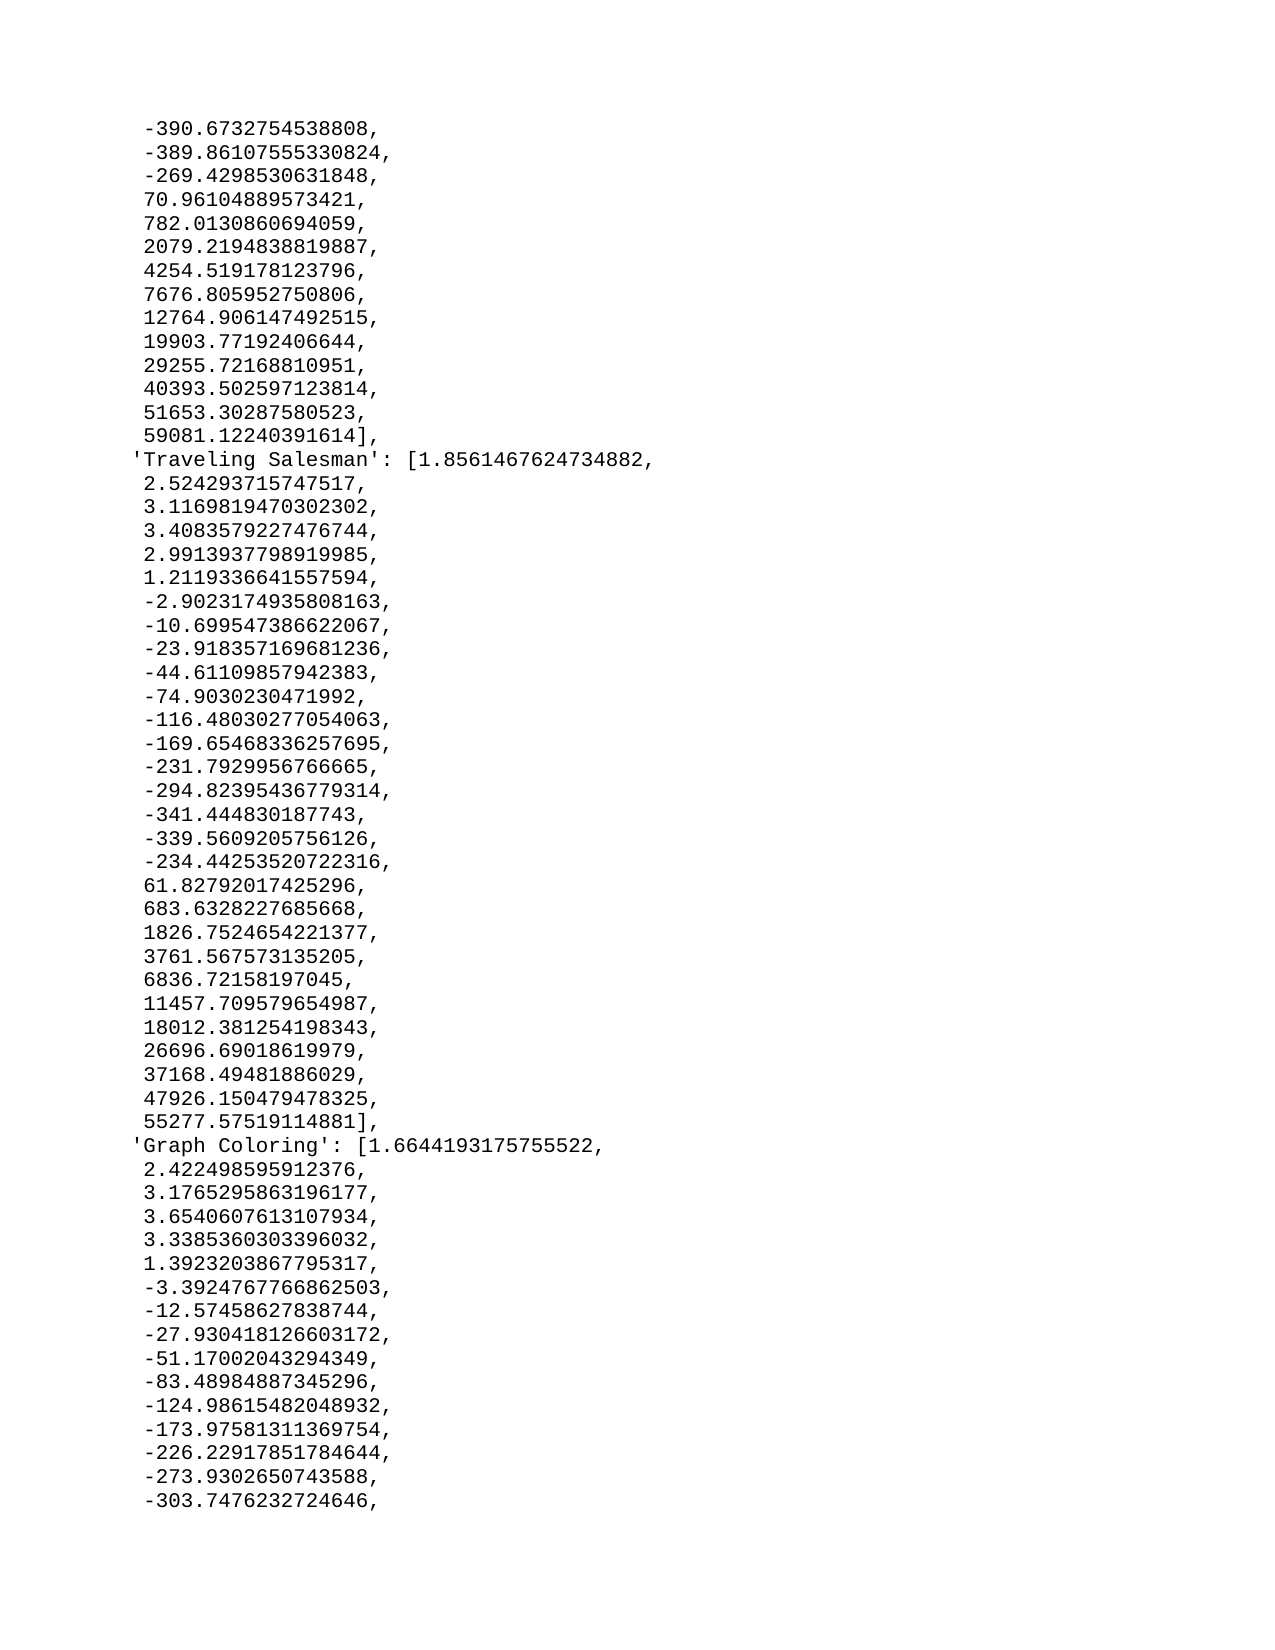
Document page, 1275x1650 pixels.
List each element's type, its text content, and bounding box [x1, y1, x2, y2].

text 2.524293715747517, [118, 473, 1157, 496]
text -294.82395436779314, [118, 780, 1157, 804]
text -341.444830187743, [118, 804, 1157, 827]
text 26696.69018619979, [118, 1040, 1157, 1064]
text -173.97581311369754, [118, 1419, 1157, 1442]
text 59081.12240391614], [118, 426, 1157, 449]
text 2.9913937798919985, [118, 544, 1157, 567]
text 3.4083579227476744, [118, 520, 1157, 544]
text -12.57458627838744, [118, 1300, 1157, 1324]
text -303.7476232724646, [118, 1489, 1157, 1513]
text -51.17002043294349, [118, 1348, 1157, 1371]
text -234.44253520722316, [118, 851, 1157, 875]
text -169.65468336257695, [118, 733, 1157, 757]
text -44.61109857942383, [118, 662, 1157, 686]
text 683.6328227685668, [118, 898, 1157, 922]
text -23.918357169681236, [118, 638, 1157, 662]
text 3.1765295863196177, [118, 1182, 1157, 1206]
text 12764.906147492515, [118, 307, 1157, 331]
text 6836.72158197045, [118, 969, 1157, 993]
text -124.98615482048932, [118, 1395, 1157, 1419]
text -389.86107555330824, [118, 142, 1157, 165]
text 3.3385360303396032, [118, 1229, 1157, 1253]
text -390.6732754538808, [118, 118, 1157, 142]
text -2.9023174935808163, [118, 591, 1157, 615]
text 7676.805952750806, [118, 284, 1157, 307]
text 51653.30287580523, [118, 402, 1157, 426]
text 11457.709579654987, [118, 993, 1157, 1017]
text -116.48030277054063, [118, 709, 1157, 733]
text -74.9030230471992, [118, 686, 1157, 709]
text -3.3924767766862503, [118, 1277, 1157, 1300]
text 40393.502597123814, [118, 378, 1157, 402]
text 'Traveling Salesman': [1.8561467624734882, [118, 449, 1157, 473]
text -83.48984887345296, [118, 1371, 1157, 1395]
text -231.7929956766665, [118, 757, 1157, 780]
text -226.22917851784644, [118, 1442, 1157, 1466]
text 2.422498595912376, [118, 1158, 1157, 1182]
text 1826.7524654221377, [118, 922, 1157, 946]
text 2079.2194838819887, [118, 236, 1157, 260]
text -273.9302650743588, [118, 1466, 1157, 1489]
text 3.1169819470302302, [118, 496, 1157, 520]
text 1.2119336641557594, [118, 567, 1157, 591]
text 'Graph Coloring': [1.6644193175755522, [118, 1135, 1157, 1158]
text 19903.77192406644, [118, 331, 1157, 354]
text -339.5609205756126, [118, 827, 1157, 851]
text 18012.381254198343, [118, 1017, 1157, 1040]
text -269.4298530631848, [118, 165, 1157, 189]
text -27.930418126603172, [118, 1324, 1157, 1348]
text 55277.57519114881], [118, 1111, 1157, 1135]
text 70.96104889573421, [118, 189, 1157, 213]
text 3.6540607613107934, [118, 1206, 1157, 1229]
text 3761.567573135205, [118, 946, 1157, 969]
text -10.699547386622067, [118, 615, 1157, 638]
text 37168.49481886029, [118, 1064, 1157, 1088]
text 29255.72168810951, [118, 354, 1157, 378]
text 61.82792017425296, [118, 875, 1157, 898]
text 47926.150479478325, [118, 1088, 1157, 1111]
text 1.3923203867795317, [118, 1253, 1157, 1277]
text 4254.519178123796, [118, 260, 1157, 284]
text 782.0130860694059, [118, 213, 1157, 236]
